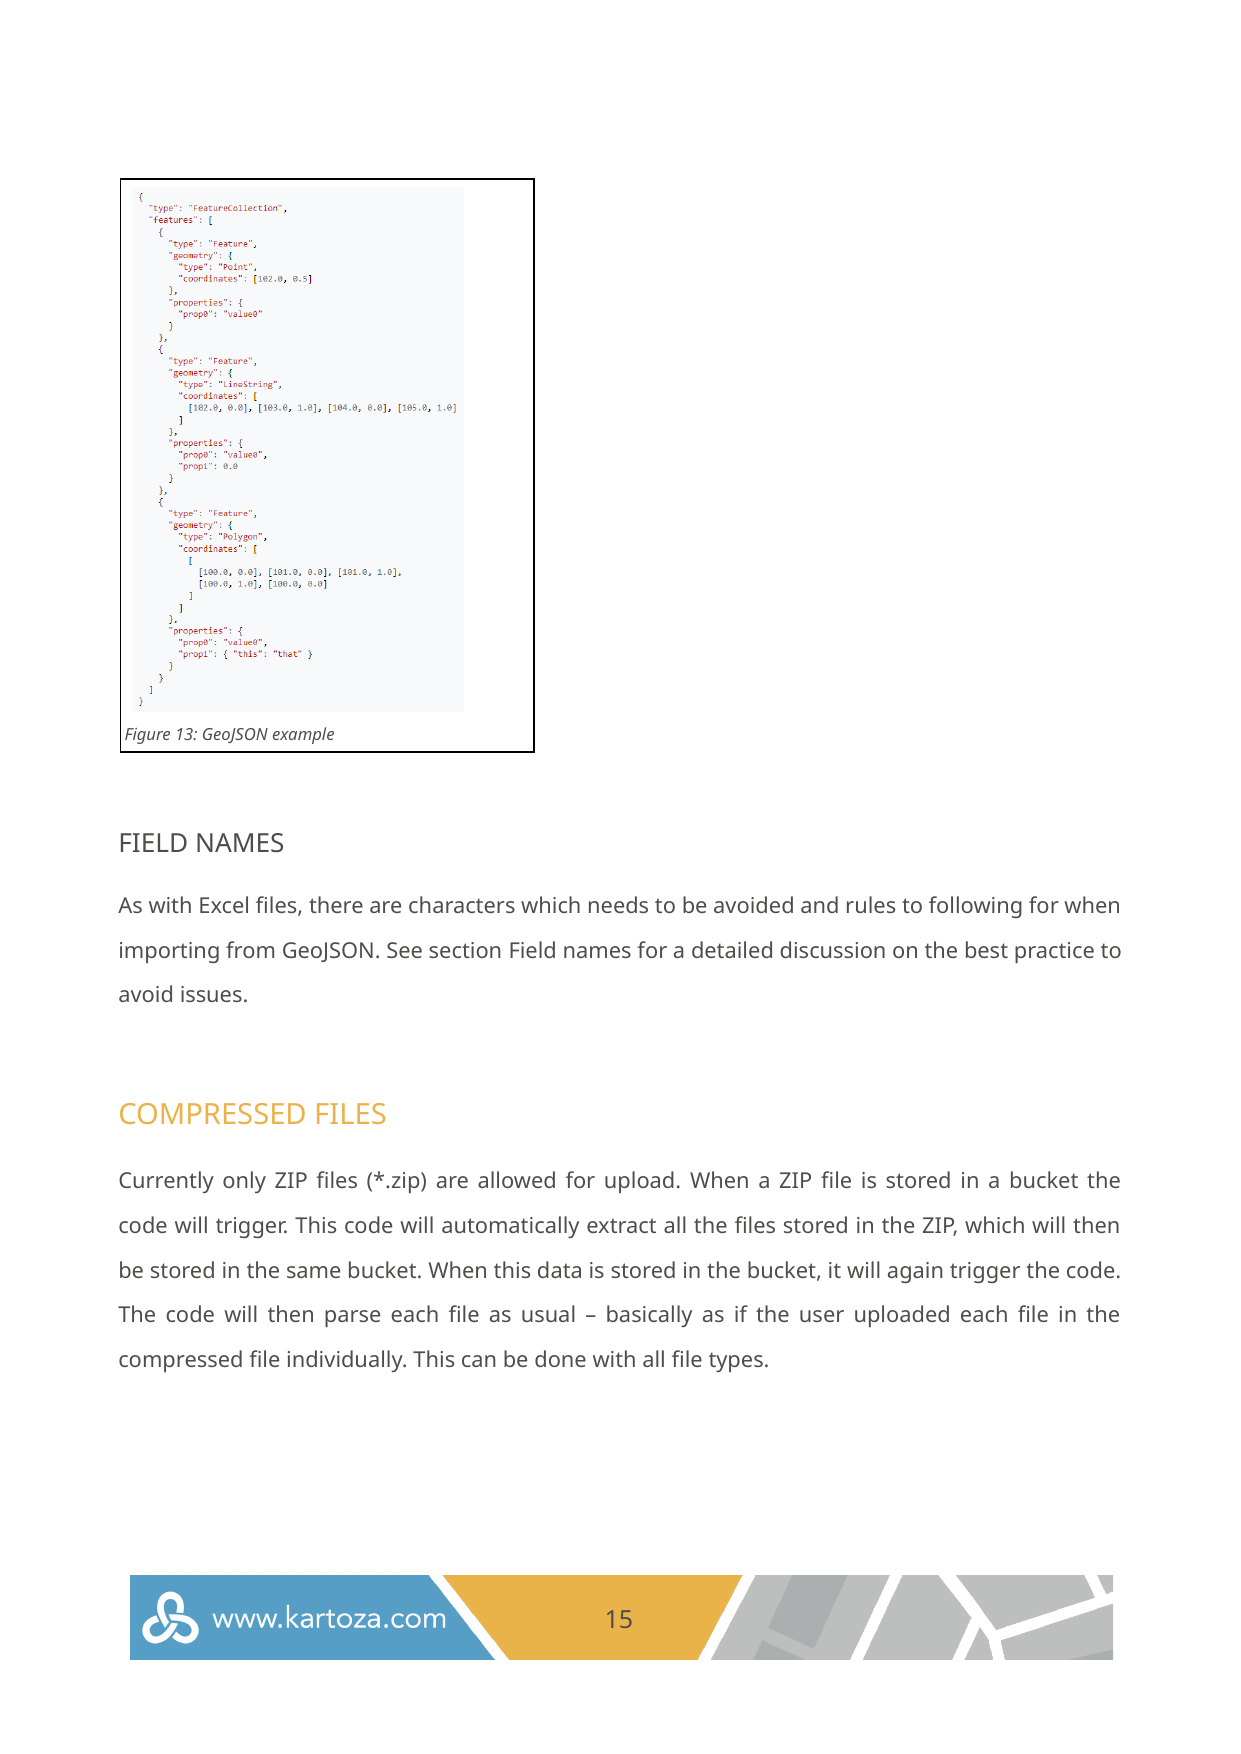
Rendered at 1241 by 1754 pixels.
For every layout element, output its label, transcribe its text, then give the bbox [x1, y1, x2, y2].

picture [131, 187, 465, 712]
text As with Excel files, there are characters which needs to be avoided and rules to following for when importing from GeoJSON. See section Field names for a detailed discussion on the best practice to avoid issues. [118, 890, 1122, 1009]
picture [130, 1575, 1114, 1660]
subtitle Compressed files [118, 1093, 1122, 1133]
text Currently only ZIP files (*.zip) are allowed for upload. When a ZIP file is stored in a bucket the code will trigger. This code will automatically extract all the files stored in the ZIP, which will then be stored in the same bucket. When this data is stored in the bucket, it will again trigger the code. The code will then parse each file as usual – basically as if the user uploaded each file in the compressed file individually. This can be done with all file types. [118, 1165, 1122, 1374]
text Figure 13: GeoJSON example [124, 195, 530, 746]
subtitle Field names [118, 824, 1122, 860]
